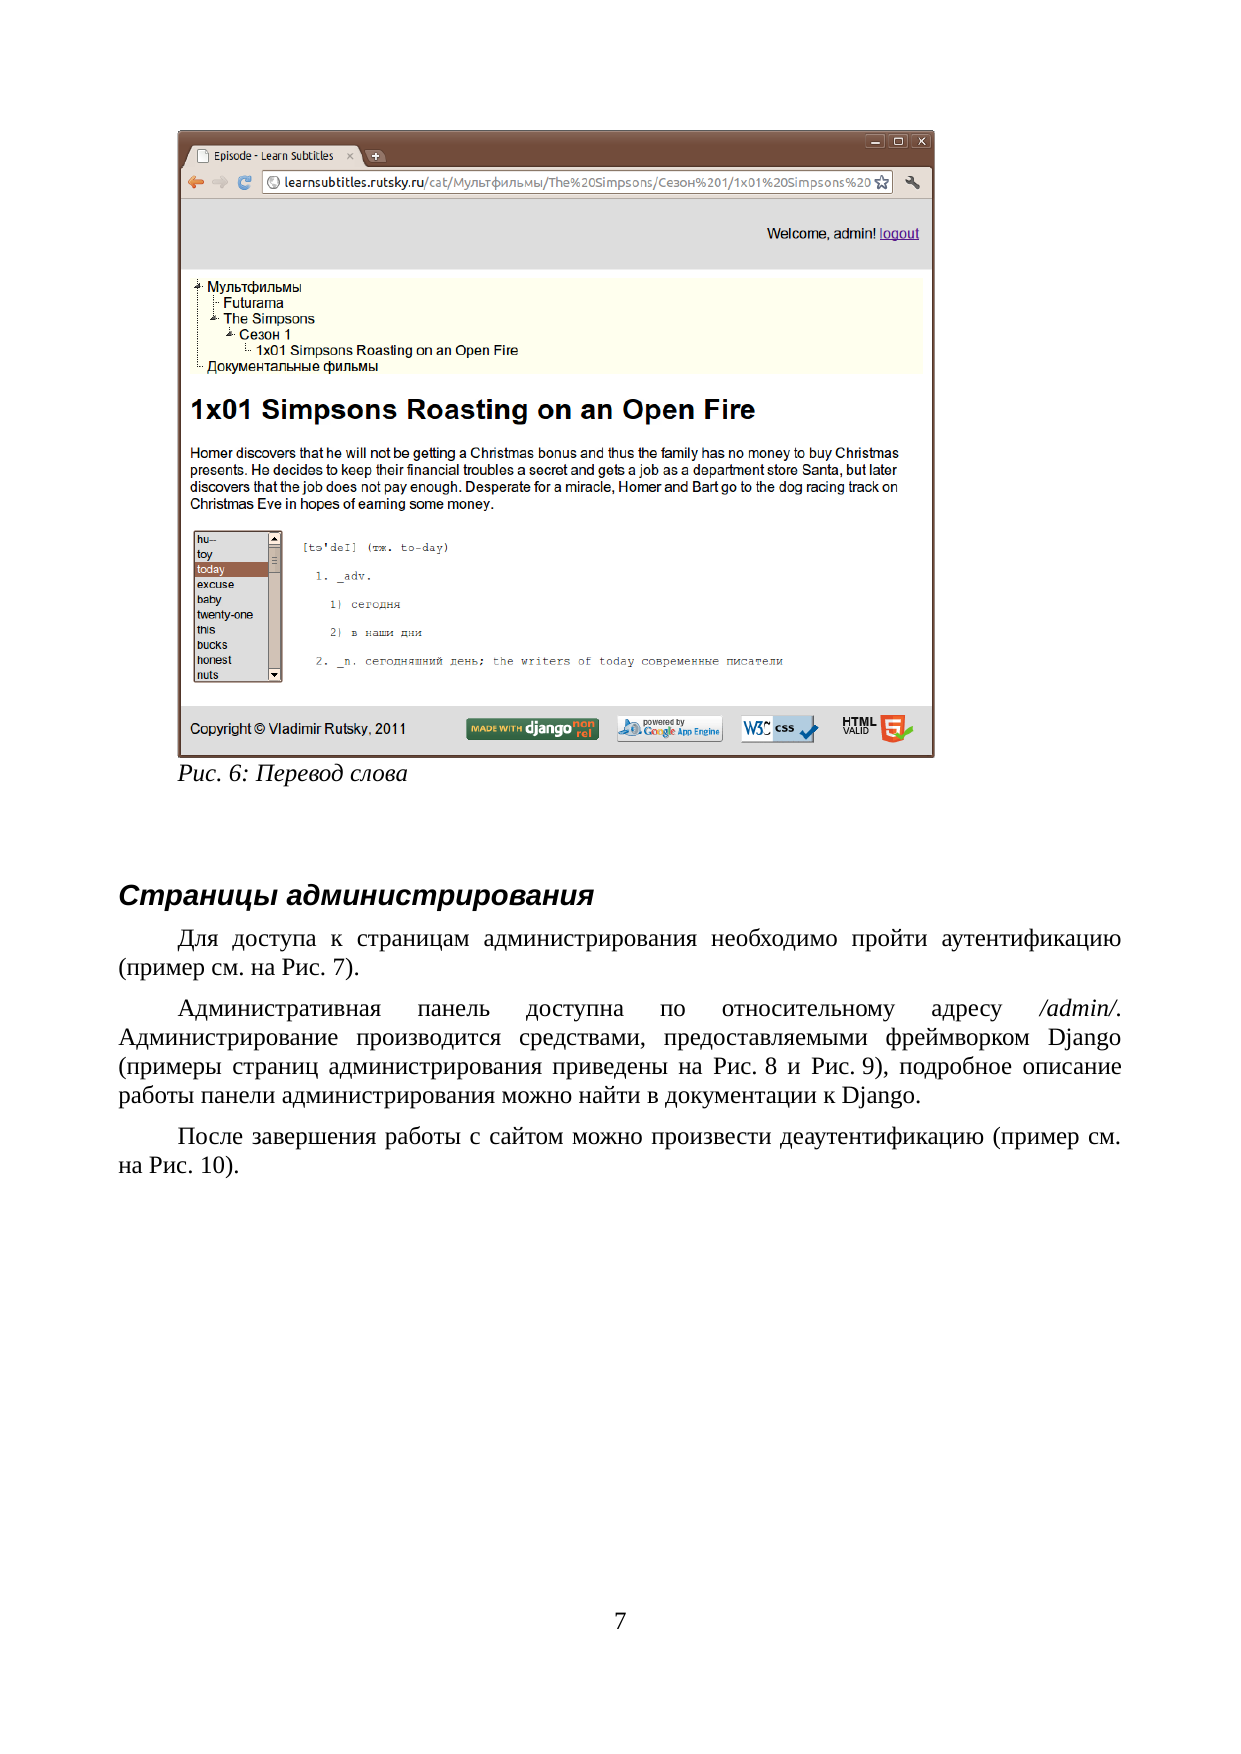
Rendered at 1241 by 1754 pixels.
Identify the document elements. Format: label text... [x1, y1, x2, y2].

text Для доступа к страницам администрирования необходимо пройти аутентификацию (пример см. на Рис. 7). [118, 923, 1122, 981]
text После завершения работы с сайтом можно произвести деаутентификацию (пример см. на Рис. 10). [118, 1121, 1122, 1178]
picture [177, 130, 935, 758]
subtitle Страницы администрирования [118, 877, 1122, 911]
text Рис. 6: Перевод слова [177, 758, 934, 787]
text Административная панель доступна по относительному адресу /admin/. Администрирование производится средствами, предоставляемыми фреймворком Django (примеры страниц администрирования приведены на Рис. 8 и Рис. 9), подробное описание работы панели администрирования можно найти в документации к Django. [118, 993, 1122, 1108]
